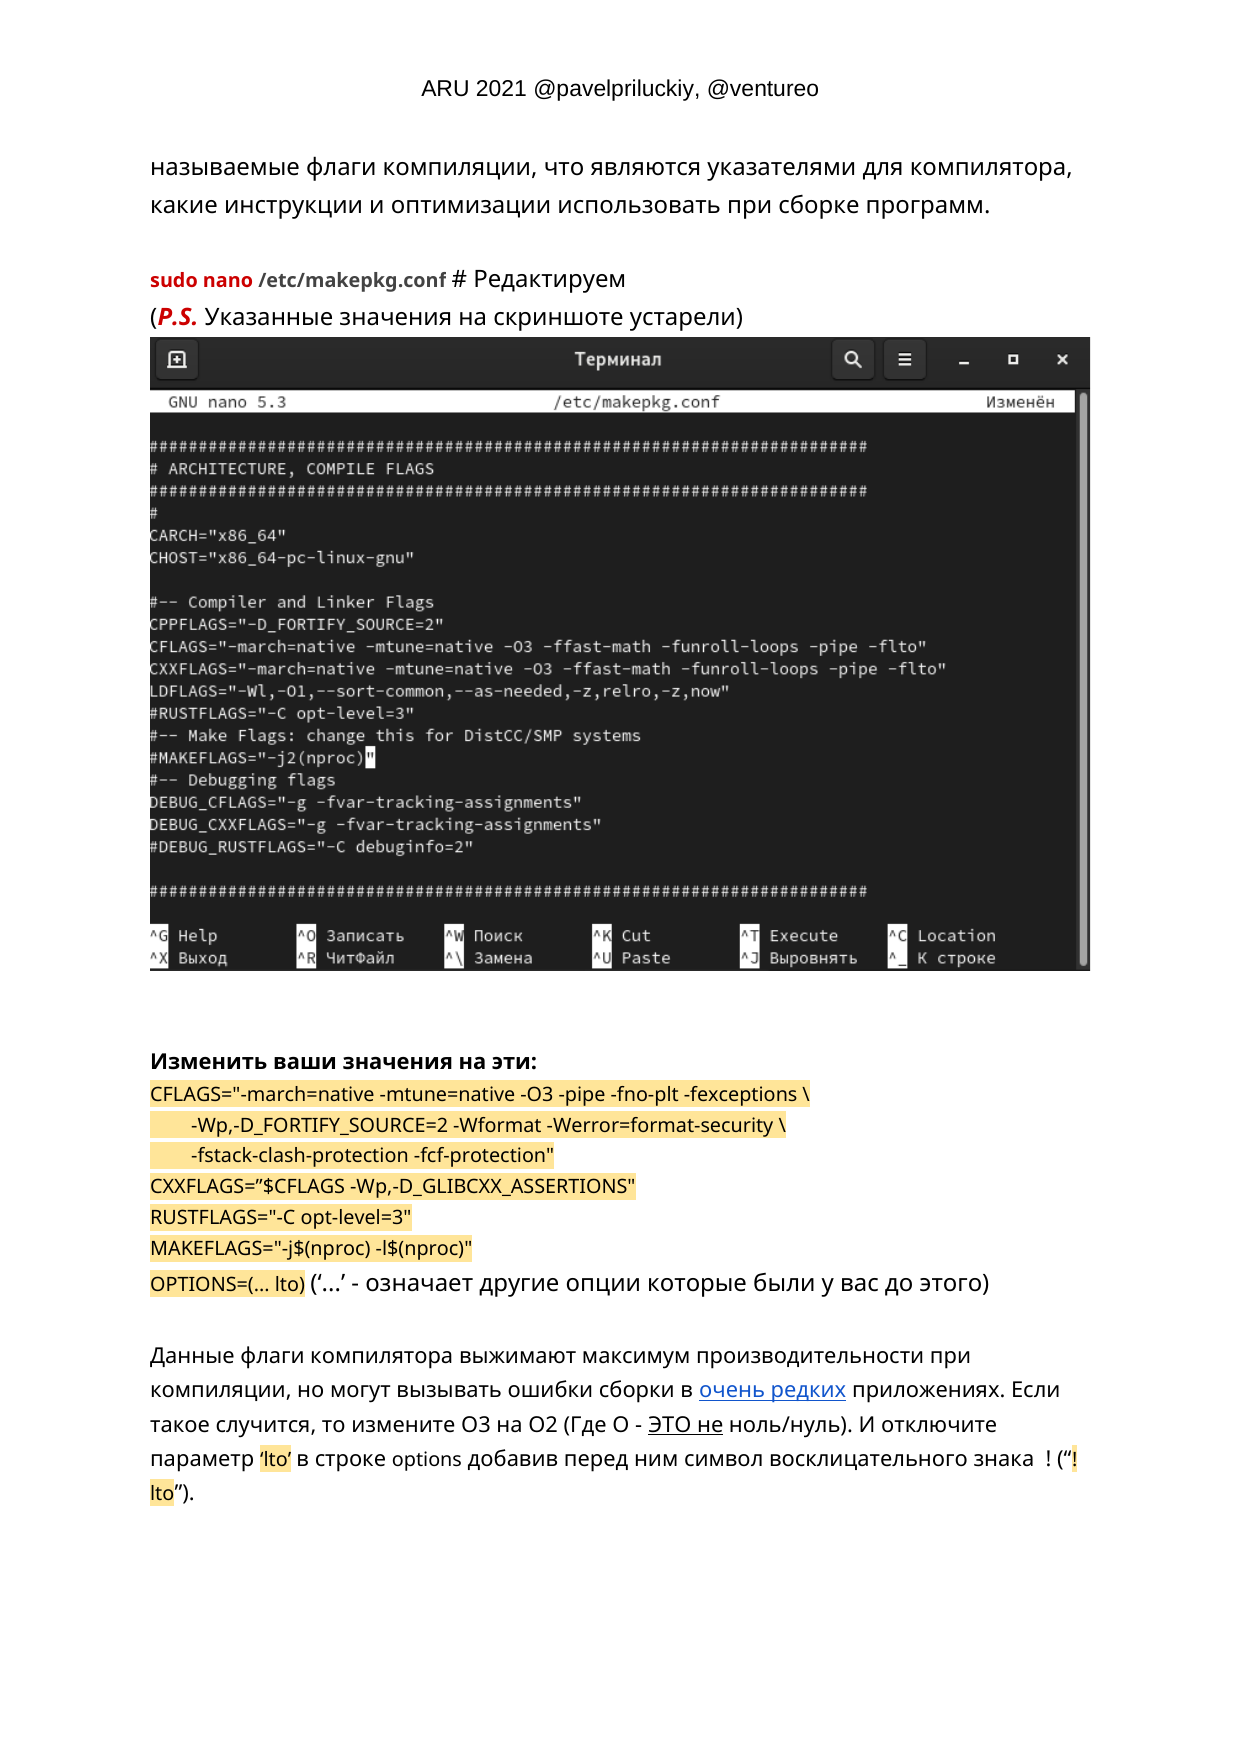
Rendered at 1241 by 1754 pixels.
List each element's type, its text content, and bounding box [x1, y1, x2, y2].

picture [150, 337, 1091, 971]
text называемые флаги компиляции, что являются указателями для компилятора, какие инструкции и оптимизации использовать при сборке программ. [150, 150, 1090, 220]
text -Wp,-D_FORTIFY_SOURCE=2 -Wformat -Werror=format-security \ [150, 1111, 1090, 1138]
text (P.S. Указанные значения на скриншоте устарели) [150, 299, 1090, 332]
text sudo nano /etc/makepkg.conf # Редактируем [150, 262, 1090, 295]
text Изменить ваши значения на эти: [150, 1046, 1090, 1076]
text -fstack-clash-protection -fcf-protection" [150, 1142, 1090, 1169]
text CFLAGS="-march=native -mtune=native -O3 -pipe -fno-plt -fexceptions \ [150, 1080, 1090, 1107]
text RUSTFLAGS="-C opt-level=3" [150, 1204, 1090, 1231]
text CXXFLAGS=”$CFLAGS -Wp,-D_GLIBCXX_ASSERTIONS" [150, 1173, 1090, 1200]
text MAKEFLAGS="-j$(nproc) -l$(nproc)" [150, 1234, 1090, 1262]
text OPTIONS=(... lto) (‘...’ - означает другие опции которые были у вас до этого) [150, 1266, 1090, 1298]
text Данные флаги компилятора выжимают максимум производительности при компиляции, но могут вызывать ошибки сборки в очень редких приложениях. Если такое случится, то измените O3 на O2 (Где O - ЭТО не ноль/нуль). И отключите параметр ‘lto’ в строке options добавив перед ним символ восклицательного знака ! (“!lto”). [150, 1340, 1090, 1507]
